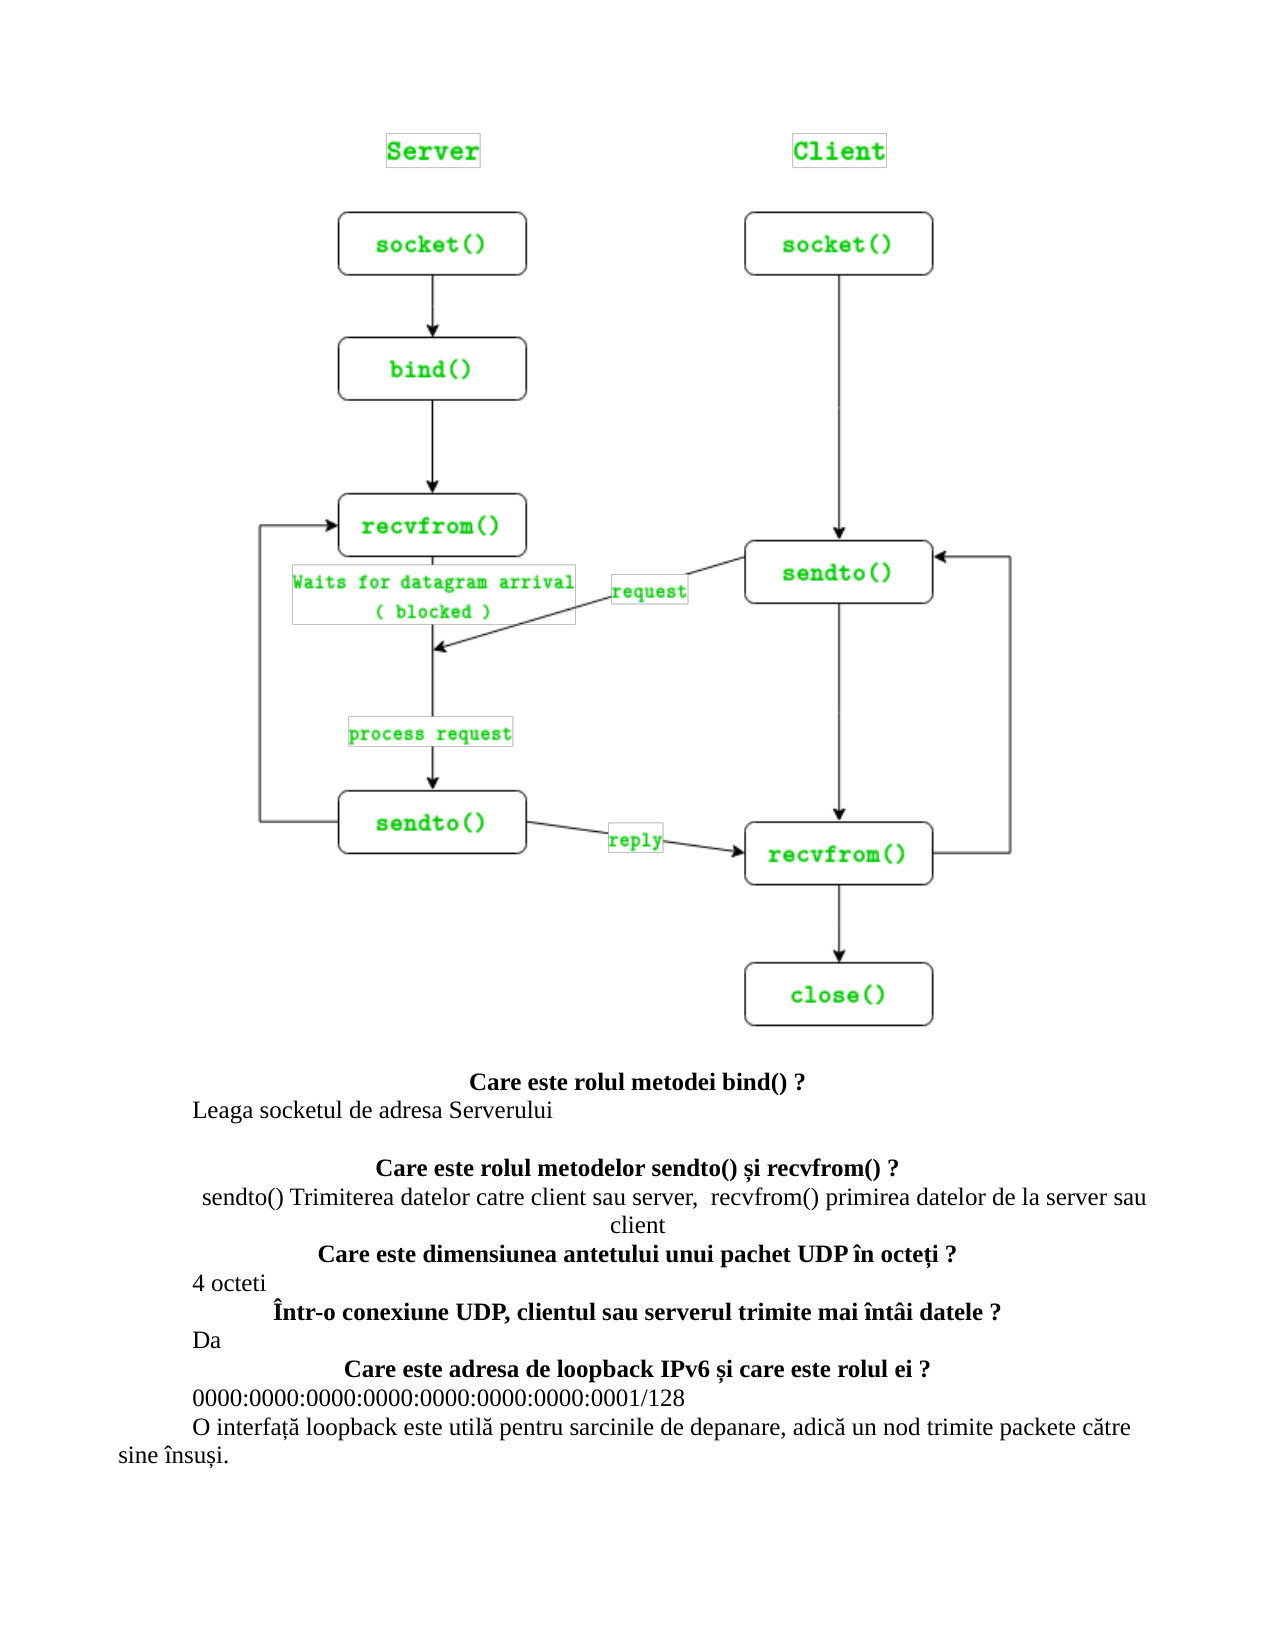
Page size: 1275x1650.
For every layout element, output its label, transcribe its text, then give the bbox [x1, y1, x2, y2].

text Care este adresa de loopback IPv6 și care este rolul ei ? [118, 1354, 1157, 1383]
text Într-o conexiune UDP, clientul sau serverul trimite mai întâi datele ? [118, 1297, 1157, 1326]
text Da [118, 1326, 1157, 1354]
text Leaga socketul de adresa Serverului [118, 1096, 1157, 1124]
picture [249, 118, 1026, 1028]
text 0000:0000:0000:0000:0000:0000:0000:0001/128 [118, 1383, 1157, 1412]
text Care este rolul metodelor sendto() și recvfrom() ? [118, 1153, 1157, 1182]
text O interfață loopback este utilă pentru sarcinile de depanare, adică un nod trimite packete către sine însuși. [118, 1412, 1157, 1469]
text 4 octeti [118, 1268, 1157, 1297]
text Care este dimensiunea antetului unui pachet UDP în octeți ? [118, 1239, 1157, 1268]
text sendto() Trimiterea datelor catre client sau server, recvfrom() primirea datelor de la server sau client [118, 1182, 1157, 1239]
text Care este rolul metodei bind() ? [118, 1067, 1157, 1096]
